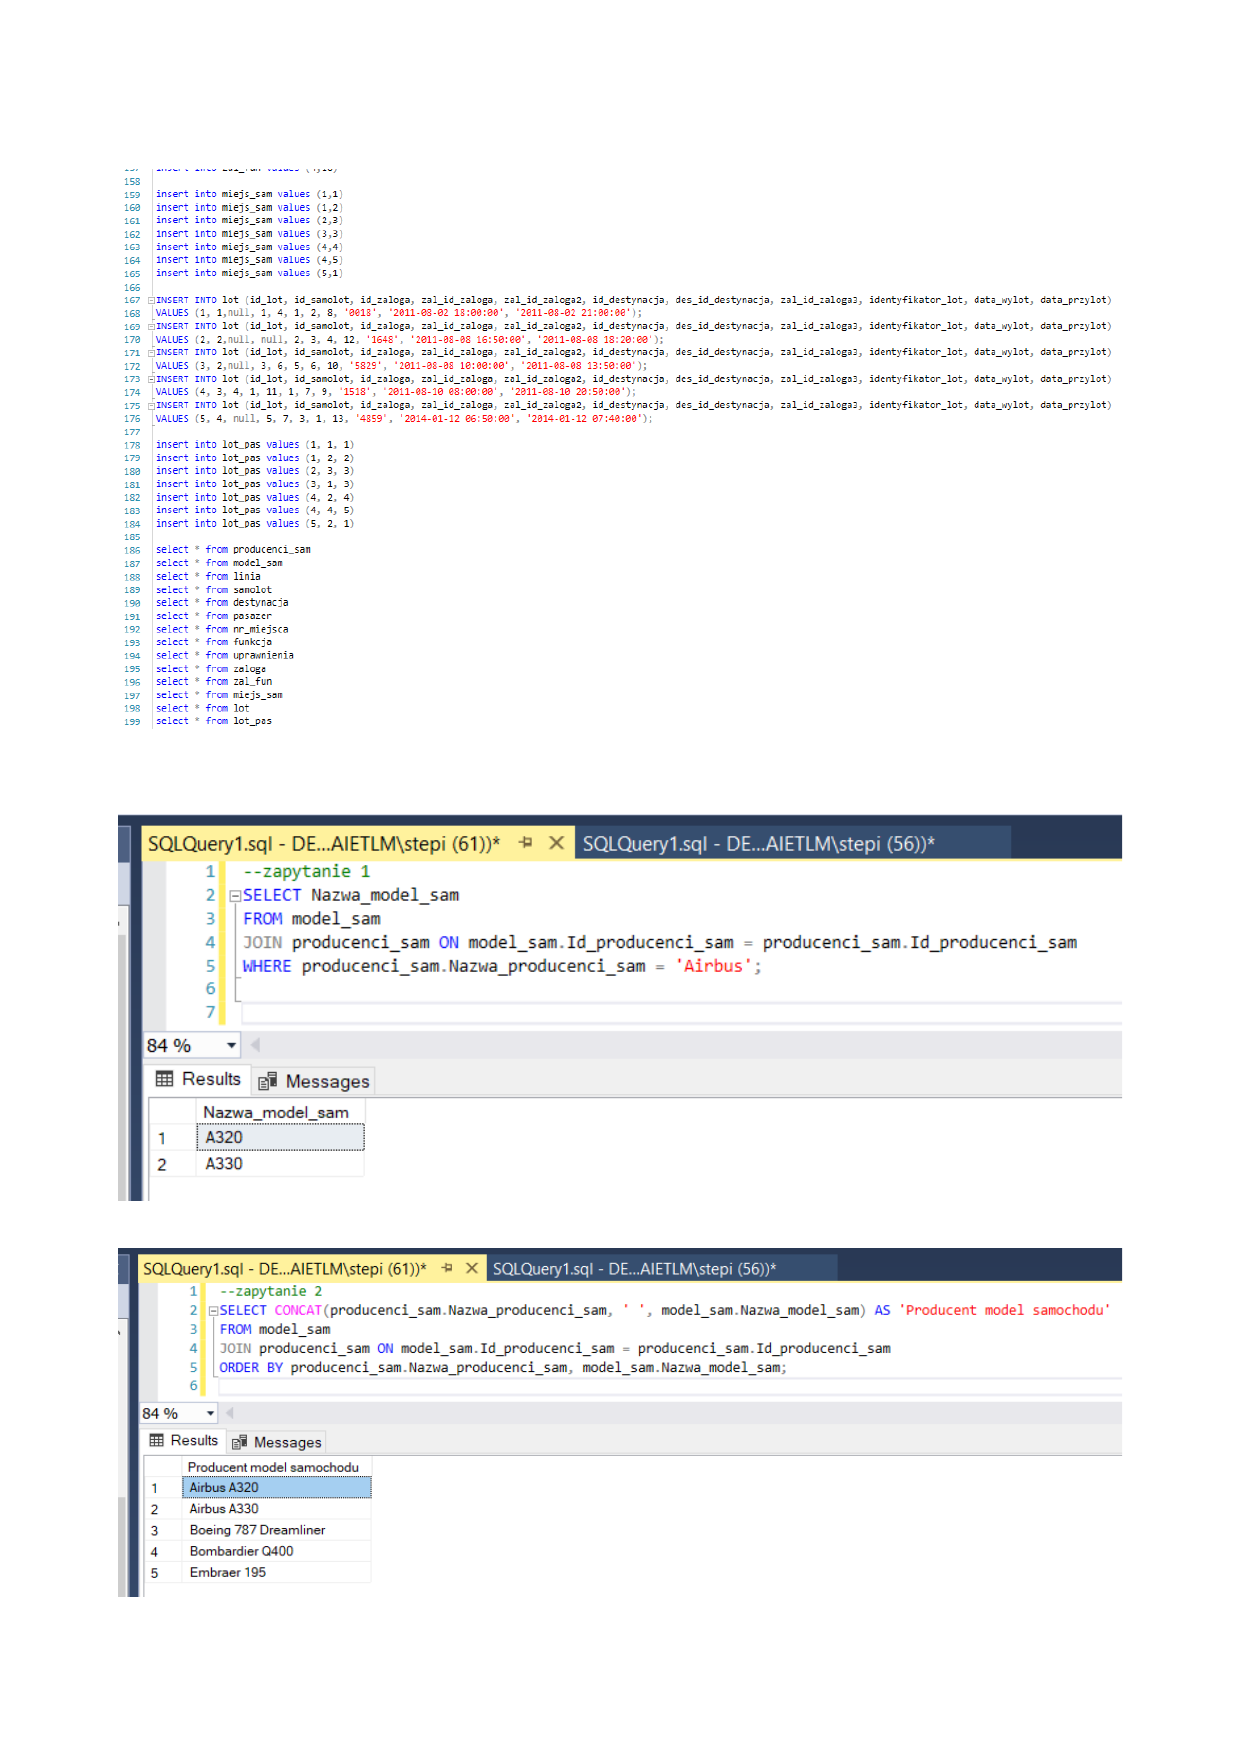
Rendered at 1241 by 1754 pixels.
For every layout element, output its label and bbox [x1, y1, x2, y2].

picture [118, 814, 1123, 1201]
picture [118, 169, 1123, 729]
picture [118, 1248, 1123, 1597]
